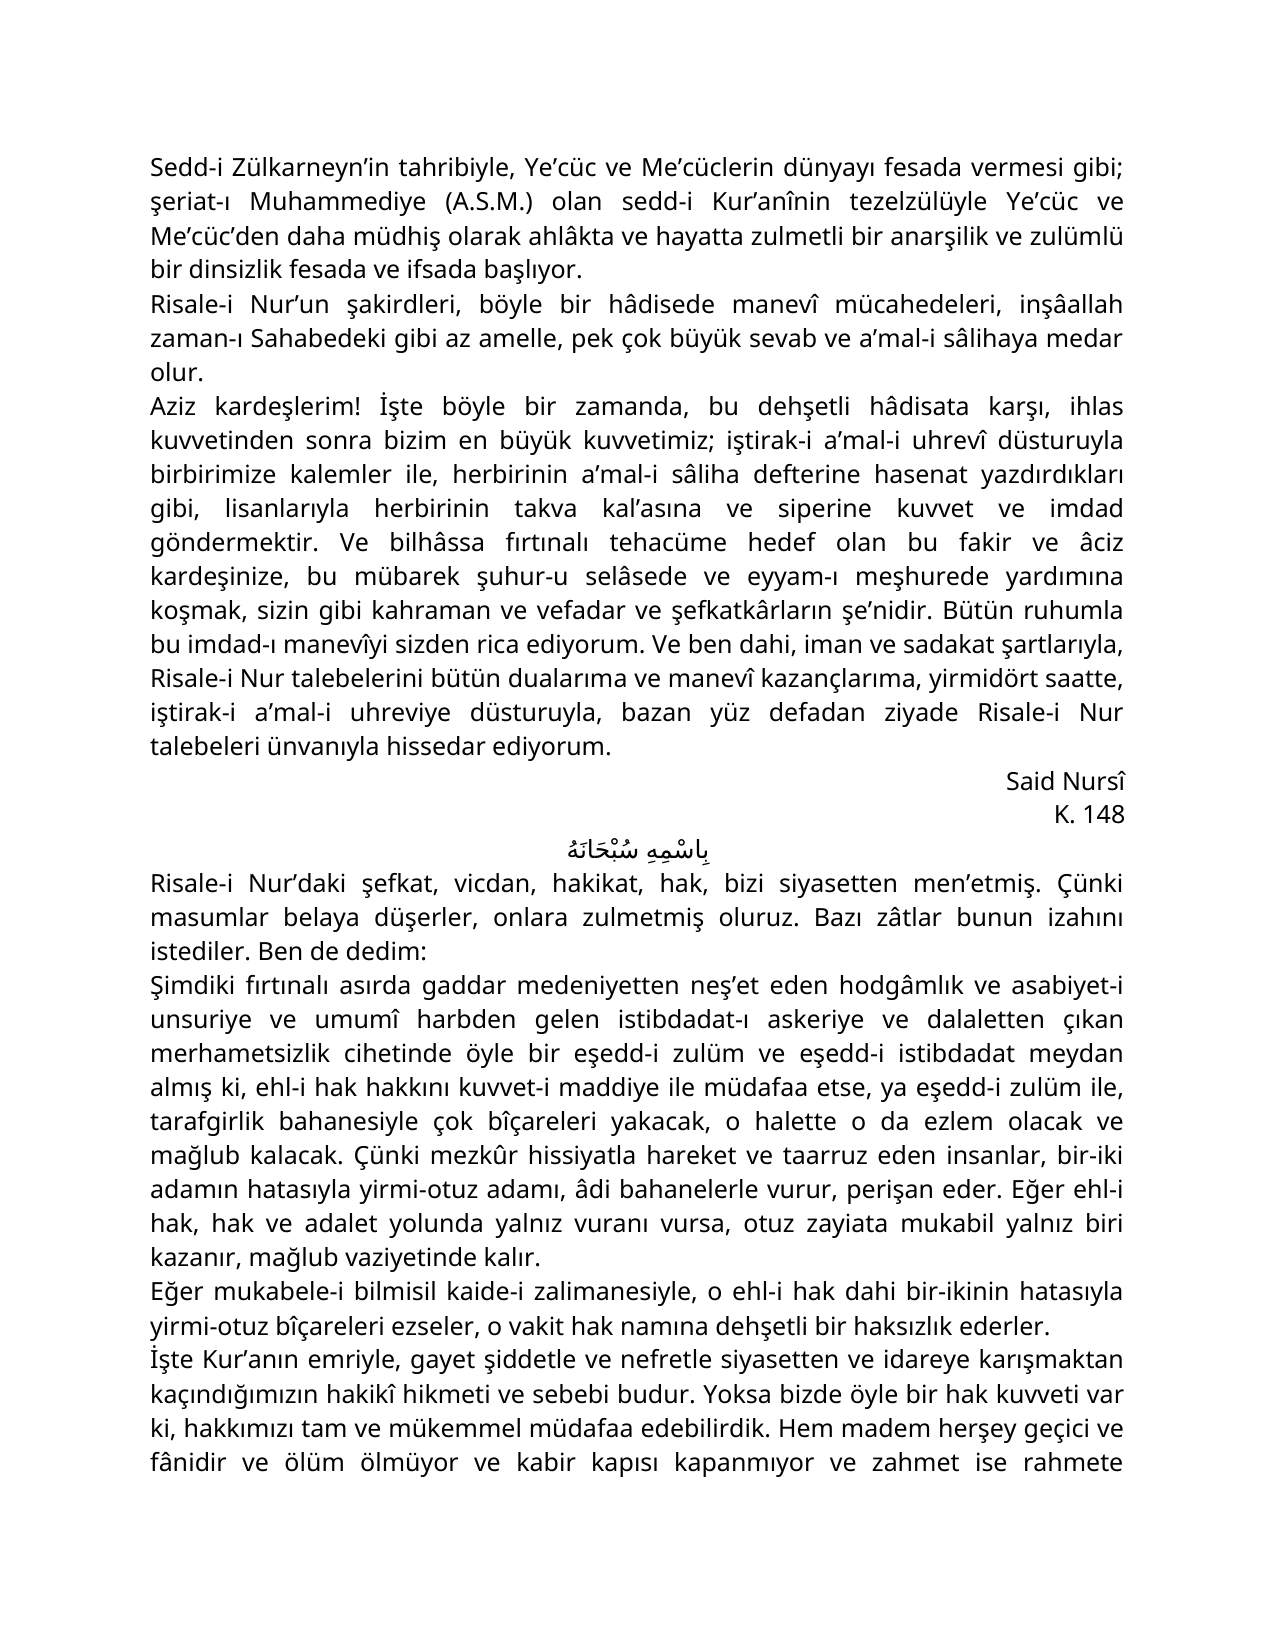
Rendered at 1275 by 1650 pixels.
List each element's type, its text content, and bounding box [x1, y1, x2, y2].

text Risale-i Nur’daki şefkat, vicdan, hakikat, hak, bizi siyasetten men’etmiş. Çünki masumlar belaya düşerler, onlara zulmetmiş oluruz. Bazı zâtlar bunun izahını istediler. Ben de dedim: [150, 865, 1125, 967]
text Aziz kardeşlerim! İşte böyle bir zamanda, bu dehşetli hâdisata karşı, ihlas kuvvetinden sonra bizim en büyük kuvvetimiz; iştirak-i a’mal-i uhrevî düsturuyla birbirimize kalemler ile, herbirinin a’mal-i sâliha defterine hasenat yazdırdıkları gibi, lisanlarıyla herbirinin takva kal’asına ve siperine kuvvet ve imdad göndermektir. Ve bilhâssa fırtınalı tehacüme hedef olan bu fakir ve âciz kardeşinize, bu mübarek şuhur-u selâsede ve eyyam-ı meşhurede yardımına koşmak, sizin gibi kahraman ve vefadar ve şefkatkârların şe’nidir. Bütün ruhumla bu imdad-ı manevîyi sizden rica ediyorum. Ve ben dahi, iman ve sadakat şartlarıyla, Risale-i Nur talebelerini bütün dualarıma ve manevî kazançlarıma, yirmidört saatte, iştirak-i a’mal-i uhreviye düsturuyla, bazan yüz defadan ziyade Risale-i Nur talebeleri ünvanıyla hissedar ediyorum. [150, 388, 1125, 763]
text Eğer mukabele-i bilmisil kaide-i zalimanesiyle, o ehl-i hak dahi bir-ikinin hatasıyla yirmi-otuz bîçareleri ezseler, o vakit hak namına dehşetli bir haksızlık ederler. [150, 1274, 1125, 1342]
text Şimdiki fırtınalı asırda gaddar medeniyetten neş’et eden hodgâmlık ve asabiyet-i unsuriye ve umumî harbden gelen istibdadat-ı askeriye ve dalaletten çıkan merhametsizlik cihetinde öyle bir eşedd-i zulüm ve eşedd-i istibdadat meydan almış ki, ehl-i hak hakkını kuvvet-i maddiye ile müdafaa etse, ya eşedd-i zulüm ile, tarafgirlik bahanesiyle çok bîçareleri yakacak, o halette o da ezlem olacak ve mağlub kalacak. Çünki mezkûr hissiyatla hareket ve taarruz eden insanlar, bir-iki adamın hatasıyla yirmi-otuz adamı, âdi bahanelerle vurur, perişan eder. Eğer ehl-i hak, hak ve adalet yolunda yalnız vuranı vursa, otuz zayiata mukabil yalnız biri kazanır, mağlub vaziyetinde kalır. [150, 967, 1125, 1274]
text Said Nursî [150, 763, 1125, 797]
text Risale-i Nur’un şakirdleri, böyle bir hâdisede manevî mücahedeleri, inşâallah zaman-ı Sahabedeki gibi az amelle, pek çok büyük sevab ve a’mal-i sâlihaya medar olur. [150, 286, 1125, 388]
text Sedd-i Zülkarneyn’in tahribiyle, Ye’cüc ve Me’cüclerin dünyayı fesada vermesi gibi; şeriat-ı Muhammediye (A.S.M.) olan sedd-i Kur’anînin tezelzülüyle Ye’cüc ve Me’cüc’den daha müdhiş olarak ahlâkta ve hayatta zulmetli bir anarşilik ve zulümlü bir dinsizlik fesada ve ifsada başlıyor. [150, 150, 1125, 286]
text İşte Kur’anın emriyle, gayet şiddetle ve nefretle siyasetten ve idareye karışmaktan kaçındığımızın hakikî hikmeti ve sebebi budur. Yoksa bizde öyle bir hak kuvveti var ki, hakkımızı tam ve mükemmel müdafaa edebilirdik. Hem madem herşey geçici ve fânidir ve ölüm ölmüyor ve kabir kapısı kapanmıyor ve zahmet ise rahmete [150, 1342, 1125, 1478]
text بِاسْمِهِ سُبْحَانَهُ [150, 831, 1125, 865]
text K. 148 [150, 797, 1125, 831]
